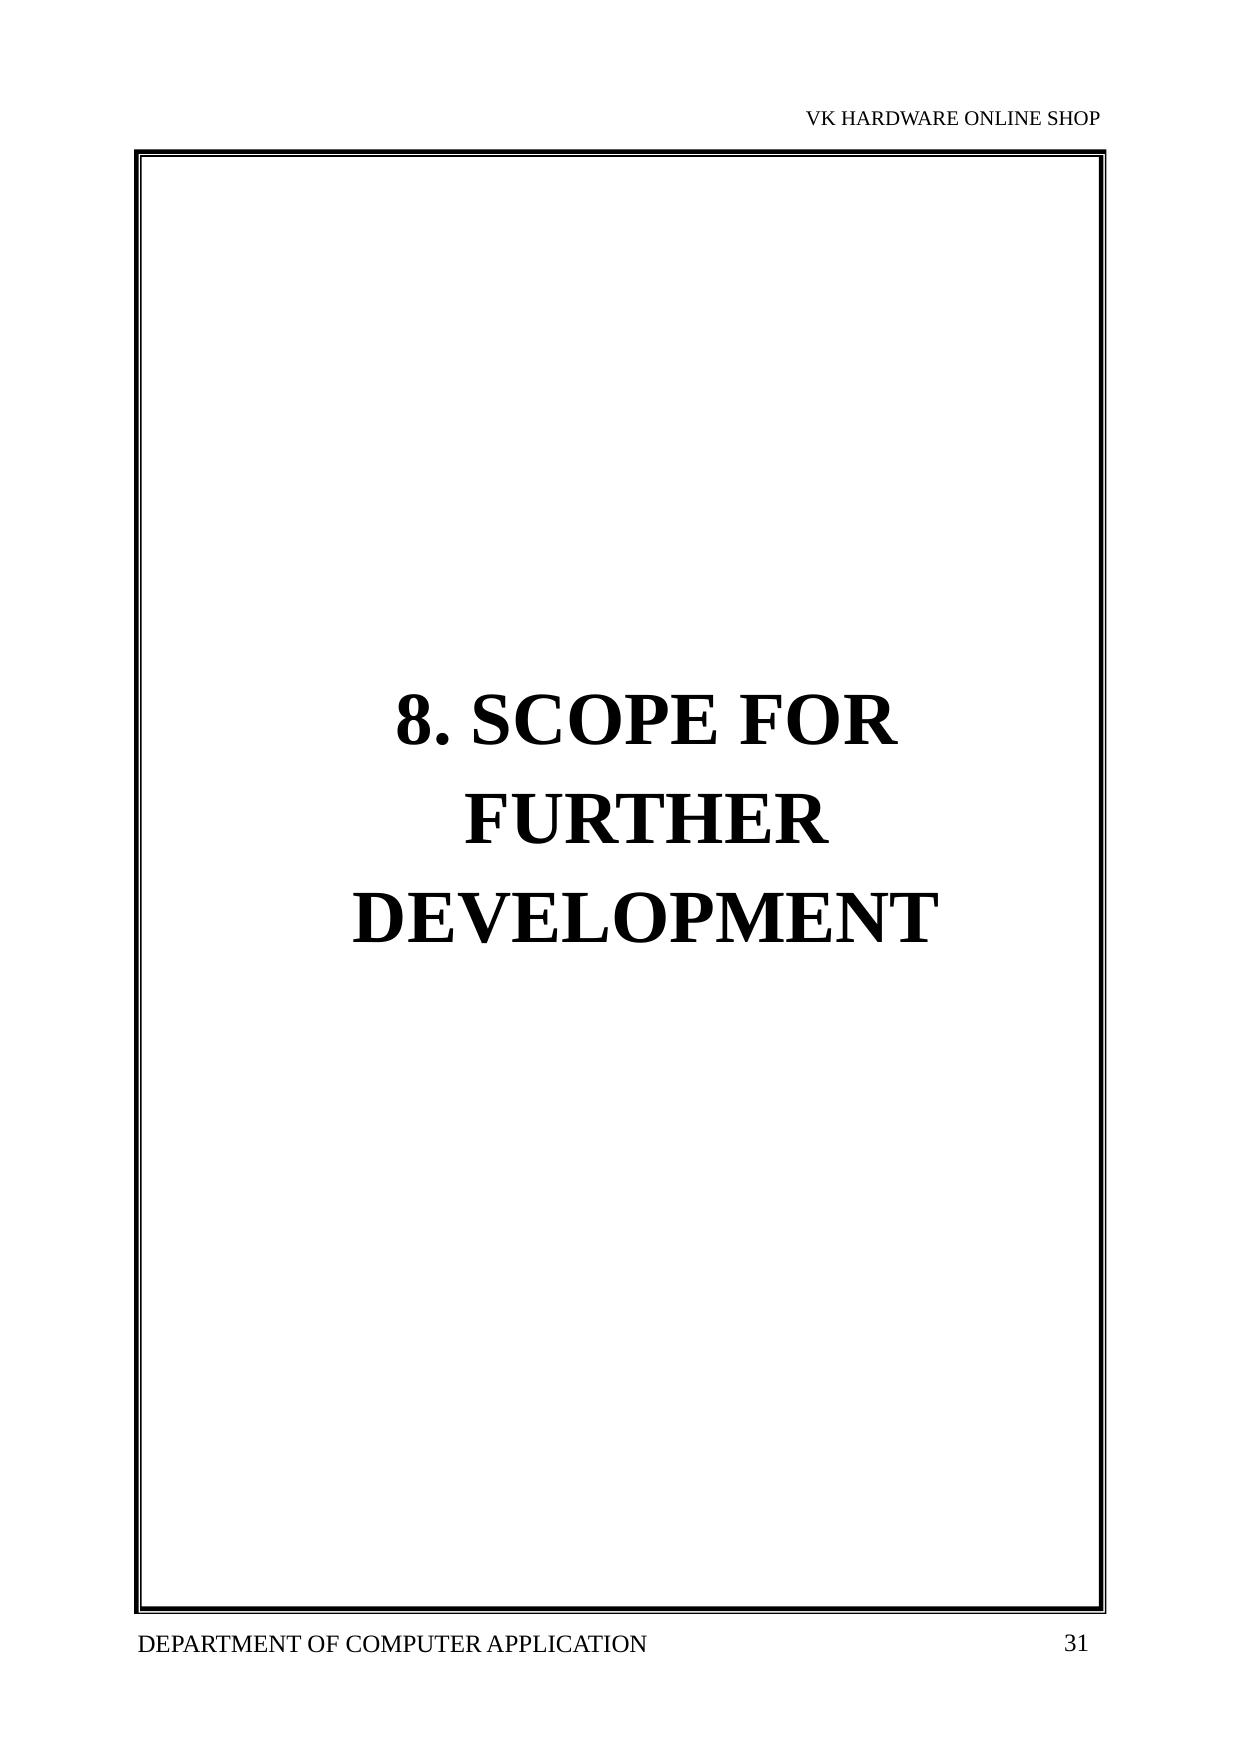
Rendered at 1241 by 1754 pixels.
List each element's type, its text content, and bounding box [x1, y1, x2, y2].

text 31 [1064, 1628, 1095, 1657]
text DEPARTMENT OF COMPUTER APPLICATION [137, 1629, 658, 1658]
text VK HARDWARE ONLINE SHOP [652, 106, 1100, 130]
text 8. SCOPE FOR FURTHER DEVELOPMENT [211, 674, 1082, 959]
